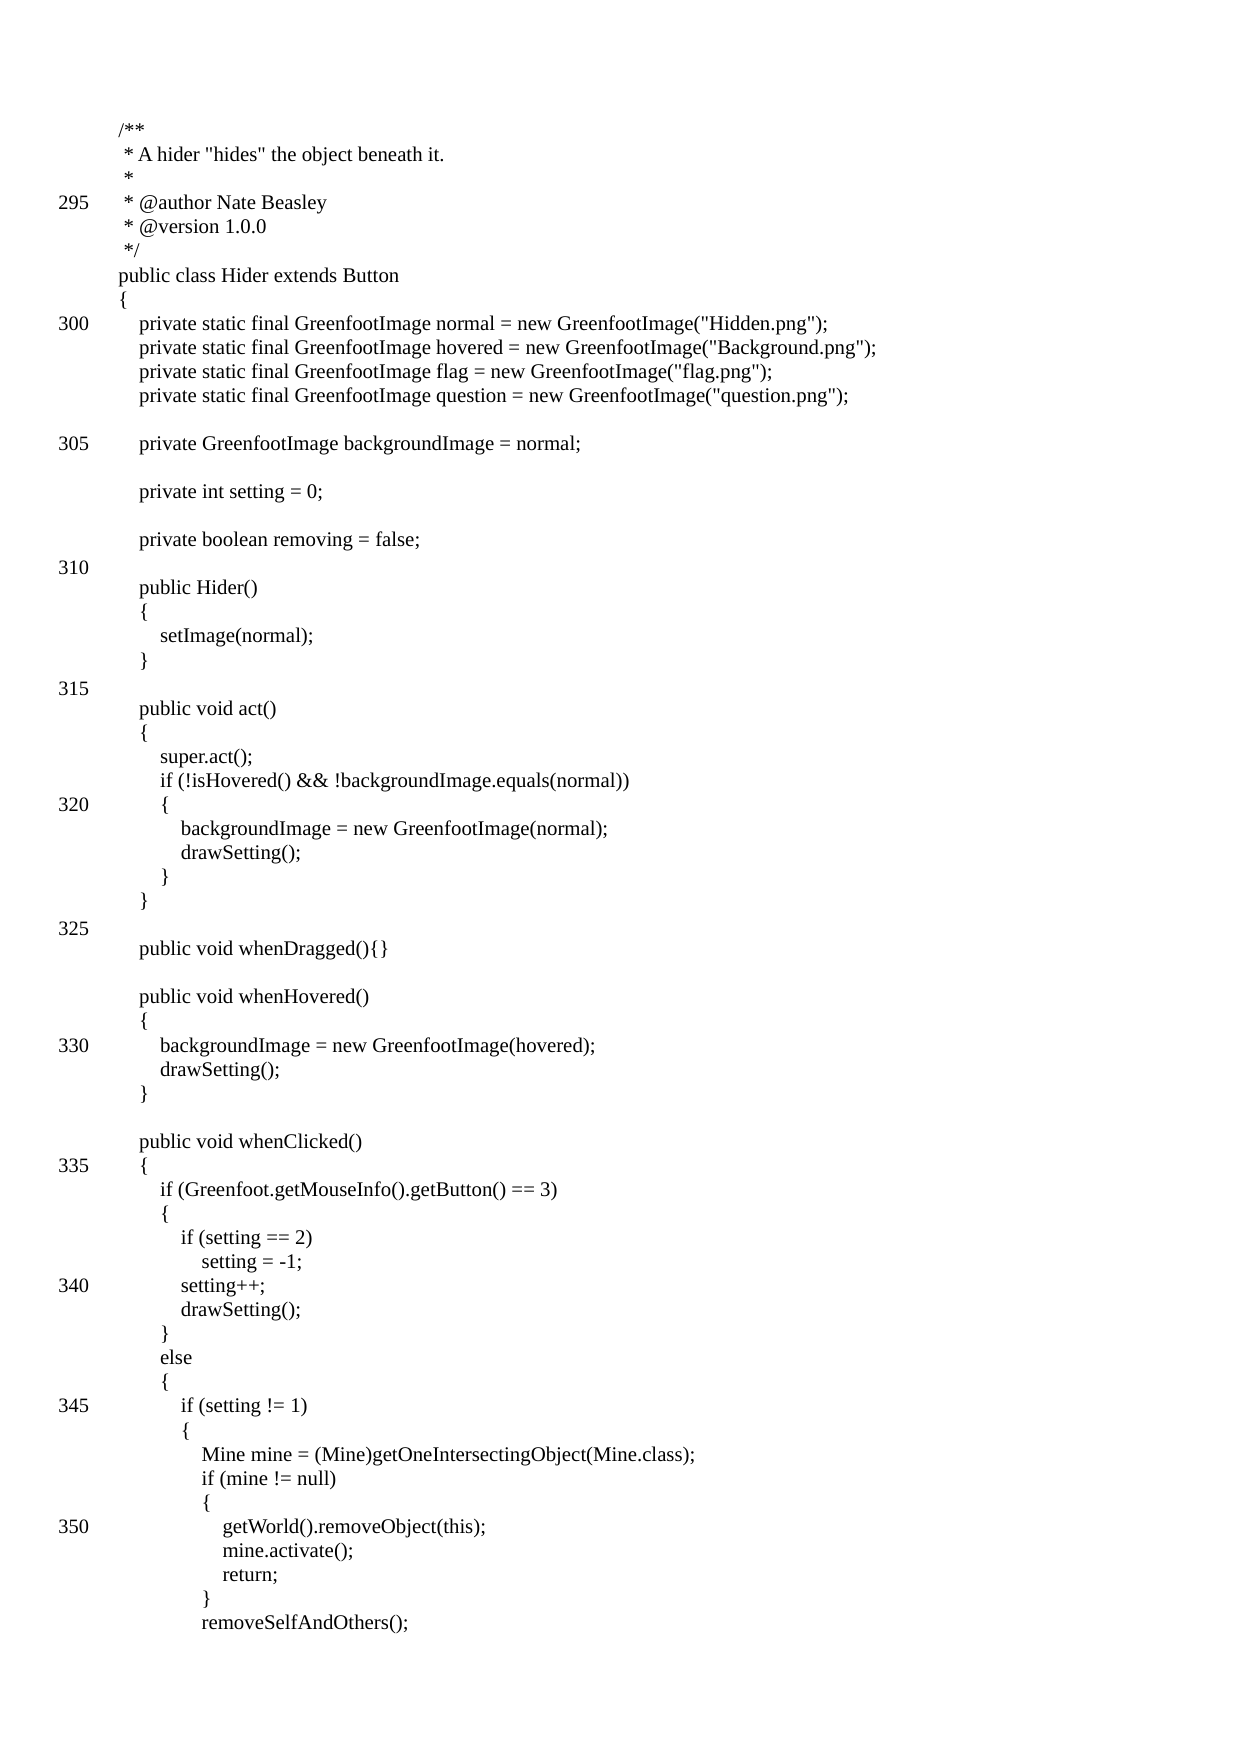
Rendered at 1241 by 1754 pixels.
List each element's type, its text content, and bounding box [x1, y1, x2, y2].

text setting++; [118, 1273, 1122, 1297]
text setImage(normal); [118, 623, 1122, 647]
text private static final GreenfootImage hovered = new GreenfootImage("Background.png"); [118, 335, 1122, 359]
text public void whenHovered() [118, 984, 1122, 1008]
text backgroundImage = new GreenfootImage(normal); [118, 816, 1122, 840]
text { [118, 1369, 1122, 1393]
text mine.activate(); [118, 1538, 1122, 1562]
text if (mine != null) [118, 1466, 1122, 1490]
text drawSetting(); [118, 1297, 1122, 1321]
text super.act(); [118, 744, 1122, 768]
text private static final GreenfootImage question = new GreenfootImage("question.png"); [118, 383, 1122, 407]
text if (Greenfoot.getMouseInfo().getButton() == 3) [118, 1177, 1122, 1201]
text private static final GreenfootImage flag = new GreenfootImage("flag.png"); [118, 359, 1122, 383]
text private static final GreenfootImage normal = new GreenfootImage("Hidden.png"); [118, 311, 1122, 335]
text private boolean removing = false; [118, 527, 1122, 551]
text * [118, 166, 1122, 190]
text } [118, 864, 1122, 888]
text } [118, 1081, 1122, 1105]
text else [118, 1345, 1122, 1369]
text if (setting != 1) [118, 1393, 1122, 1417]
text * @version 1.0.0 [118, 214, 1122, 238]
text public void whenDragged(){} [118, 936, 1122, 960]
text { [118, 599, 1122, 623]
text if (setting == 2) [118, 1225, 1122, 1249]
text public void act() [118, 696, 1122, 720]
text drawSetting(); [118, 1057, 1122, 1081]
text } [118, 888, 1122, 912]
text public class Hider extends Button [118, 262, 1122, 287]
text setting = -1; [118, 1249, 1122, 1273]
text public Hider() [118, 575, 1122, 599]
text getWorld().removeObject(this); [118, 1514, 1122, 1538]
text /** [118, 118, 1122, 142]
text public void whenClicked() [118, 1129, 1122, 1153]
text { [118, 720, 1122, 744]
text { [118, 1153, 1122, 1177]
text */ [118, 238, 1122, 262]
text private GreenfootImage backgroundImage = normal; [118, 431, 1122, 455]
text drawSetting(); [118, 840, 1122, 864]
text Mine mine = (Mine)getOneIntersectingObject(Mine.class); [118, 1442, 1122, 1466]
text } [118, 1321, 1122, 1345]
text } [118, 1586, 1122, 1610]
text { [118, 1490, 1122, 1514]
text if (!isHovered() && !backgroundImage.equals(normal)) [118, 768, 1122, 792]
text } [118, 647, 1122, 672]
text private int setting = 0; [118, 479, 1122, 503]
text * @author Nate Beasley [118, 190, 1122, 214]
text * A hider "hides" the object beneath it. [118, 142, 1122, 166]
text { [118, 1008, 1122, 1032]
text { [118, 287, 1122, 311]
text { [118, 792, 1122, 816]
text backgroundImage = new GreenfootImage(hovered); [118, 1032, 1122, 1057]
text return; [118, 1562, 1122, 1586]
text removeSelfAndOthers(); [118, 1610, 1122, 1634]
text { [118, 1201, 1122, 1225]
text { [118, 1417, 1122, 1442]
